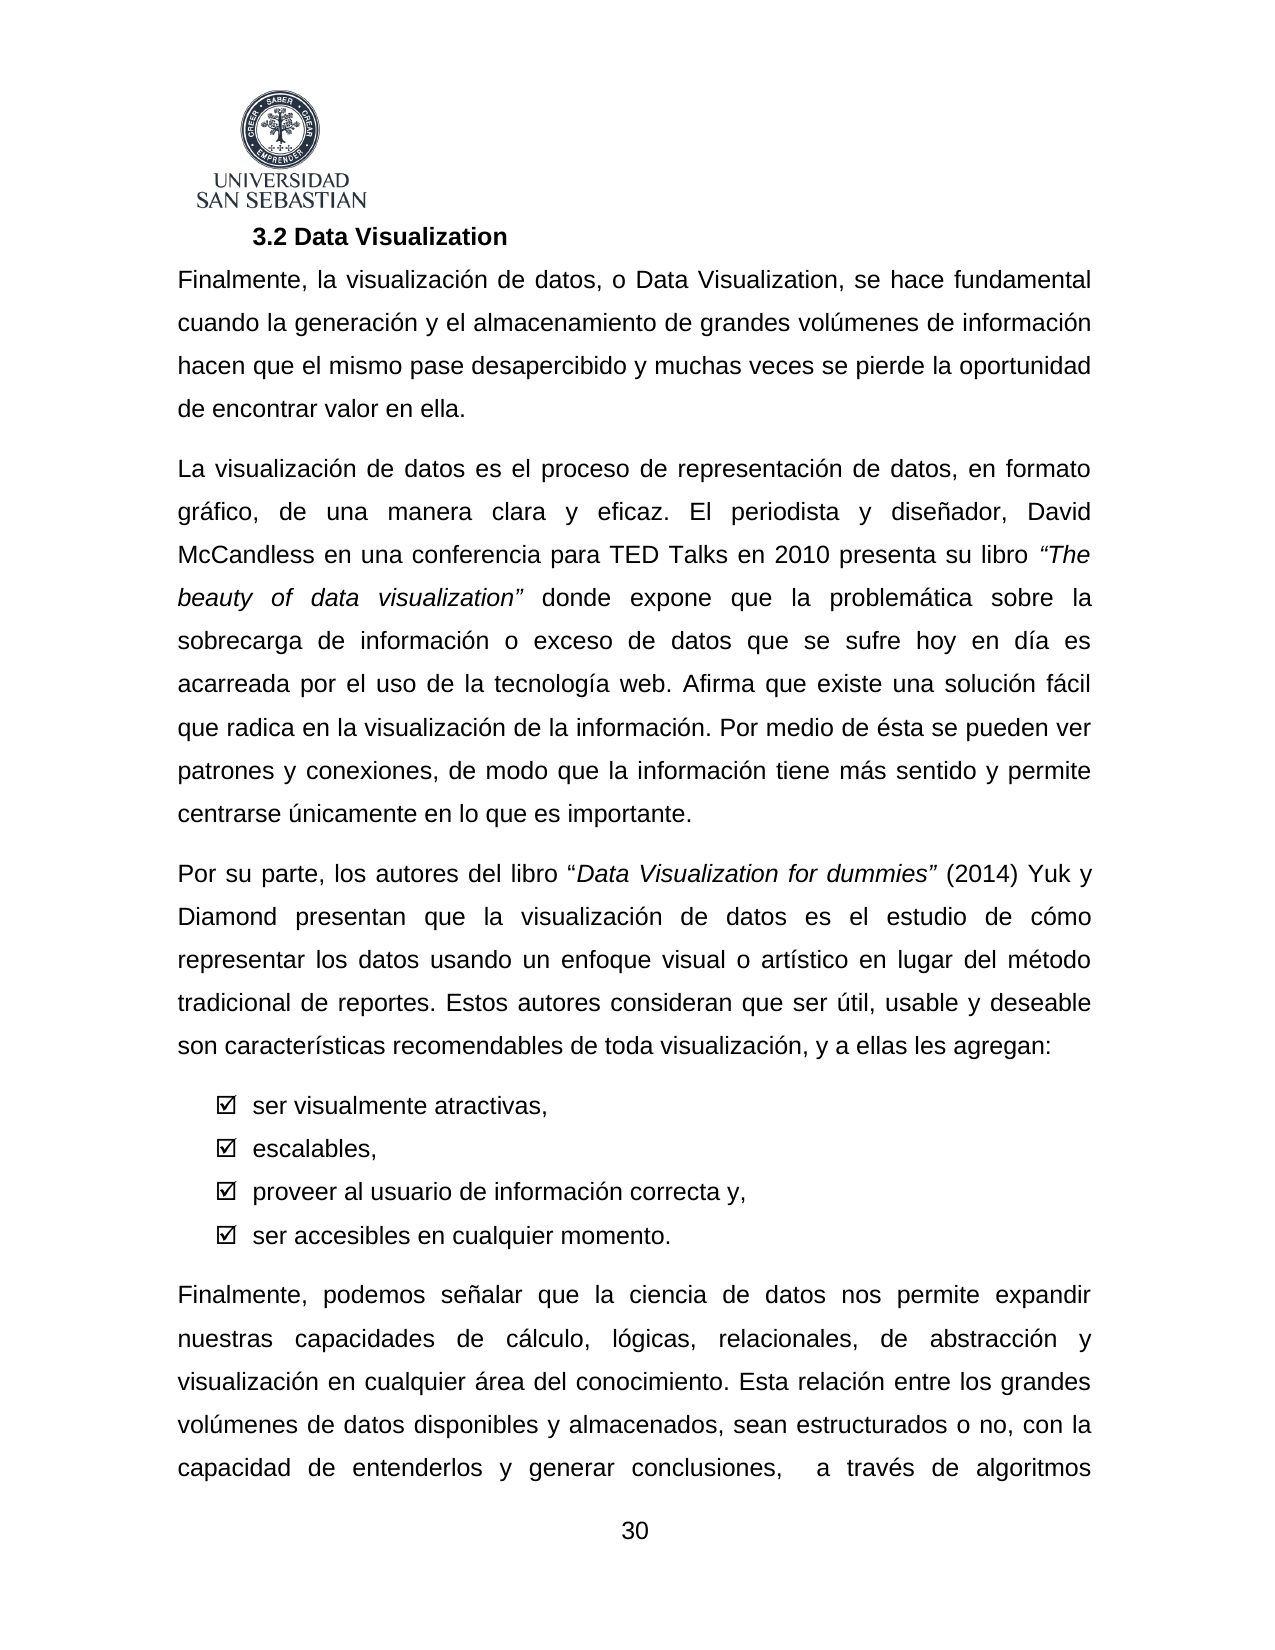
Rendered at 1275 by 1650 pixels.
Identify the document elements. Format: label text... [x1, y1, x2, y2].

text Finalmente, la visualización de datos, o Data Visualization, se hace fundamental cuando la generación y el almacenamiento de grandes volúmenes de información hacen que el mismo pase desapercibido y muchas veces se pierde la oportunidad de encontrar valor en ella. [177, 265, 1093, 423]
text La visualización de datos es el proceso de representación de datos, en formato gráfico, de una manera clara y eficaz. El periodista y diseñador, David McCandless en una conferencia para TED Talks en 2010 presenta su libro “The beauty of data visualization” donde expone que la problemática sobre la sobrecarga de información o exceso de datos que se sufre hoy en día es acarreada por el uso de la tecnología web. Afirma que existe una solución fácil que radica en la visualización de la información. Por medio de ésta se pueden ver patrones y conexiones, de modo que la información tiene más sentido y permite centrarse únicamente en lo que es importante. [177, 454, 1093, 828]
text Finalmente, podemos señalar que la ciencia de datos nos permite expandir nuestras capacidades de cálculo, lógicas, relacionales, de abstracción y visualización en cualquier área del conocimiento. Esta relación entre los grandes volúmenes de datos disponibles y almacenados, sean estructurados o no, con la capacidad de entenderlos y generar conclusiones, a través de algoritmos [177, 1281, 1093, 1482]
list ser accesibles en cualquier momento. [215, 1221, 1093, 1249]
subtitle 3.2 Data Visualization [252, 222, 1093, 250]
text Por su parte, los autores del libro “Data Visualization for dummies” (2014) Yuk y Diamond presentan que la visualización de datos es el estudio de cómo representar los datos usando un enfoque visual o artístico en lugar del método tradicional de reportes. Estos autores consideran que ser útil, usable y deseable son características recomendables de toda visualización, y a ellas les agregan: [177, 859, 1093, 1060]
list proveer al usuario de información correcta y, [215, 1177, 1093, 1206]
list ser visualmente atractivas, [215, 1091, 1093, 1120]
picture [177, 76, 387, 222]
list escalables, [215, 1134, 1093, 1163]
